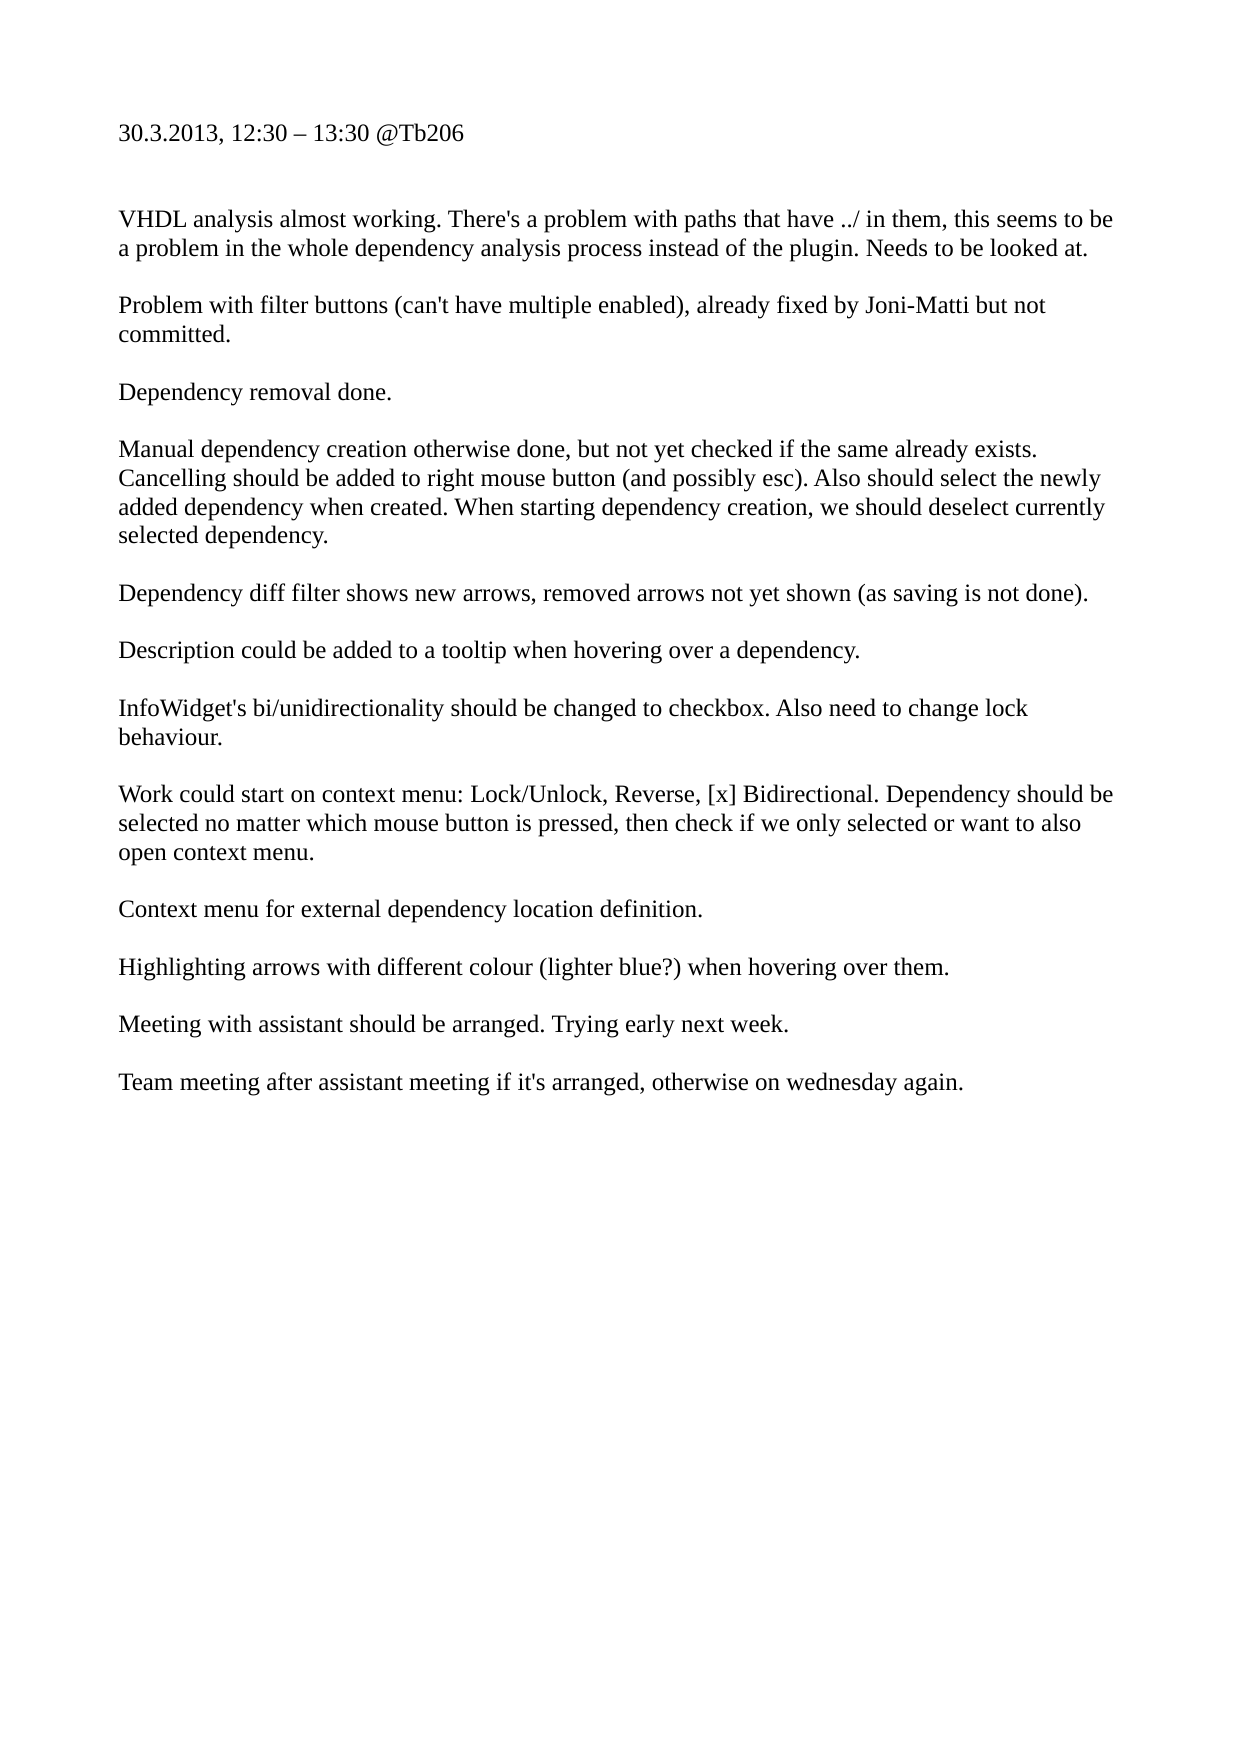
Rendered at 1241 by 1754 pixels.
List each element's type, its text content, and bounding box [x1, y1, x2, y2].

text InfoWidget's bi/unidirectionality should be changed to checkbox. Also need to change lock behaviour. [118, 693, 1122, 751]
text Meeting with assistant should be arranged. Trying early next week. [118, 1009, 1122, 1038]
text Team meeting after assistant meeting if it's arranged, otherwise on wednesday again. [118, 1067, 1122, 1096]
text 30.3.2013, 12:30 – 13:30 @Tb206 [118, 118, 1122, 147]
text Work could start on context menu: Lock/Unlock, Reverse, [x] Bidirectional. Dependency should be selected no matter which mouse button is pressed, then check if we only selected or want to also open context menu. [118, 779, 1122, 866]
text Highlighting arrows with different colour (lighter blue?) when hovering over them. [118, 952, 1122, 981]
text Manual dependency creation otherwise done, but not yet checked if the same already exists. Cancelling should be added to right mouse button (and possibly esc). Also should select the newly added dependency when created. When starting dependency creation, we should deselect currently selected dependency. [118, 434, 1122, 549]
text Dependency removal done. [118, 377, 1122, 406]
text Description could be added to a tooltip when hovering over a dependency. [118, 636, 1122, 664]
text Dependency diff filter shows new arrows, removed arrows not yet shown (as saving is not done). [118, 578, 1122, 607]
text Problem with filter buttons (can't have multiple enabled), already fixed by Joni-Matti but not committed. [118, 291, 1122, 348]
text VHDL analysis almost working. There's a problem with paths that have ../ in them, this seems to be a problem in the whole dependency analysis process instead of the plugin. Needs to be looked at. [118, 204, 1122, 262]
text Context menu for external dependency location definition. [118, 894, 1122, 923]
